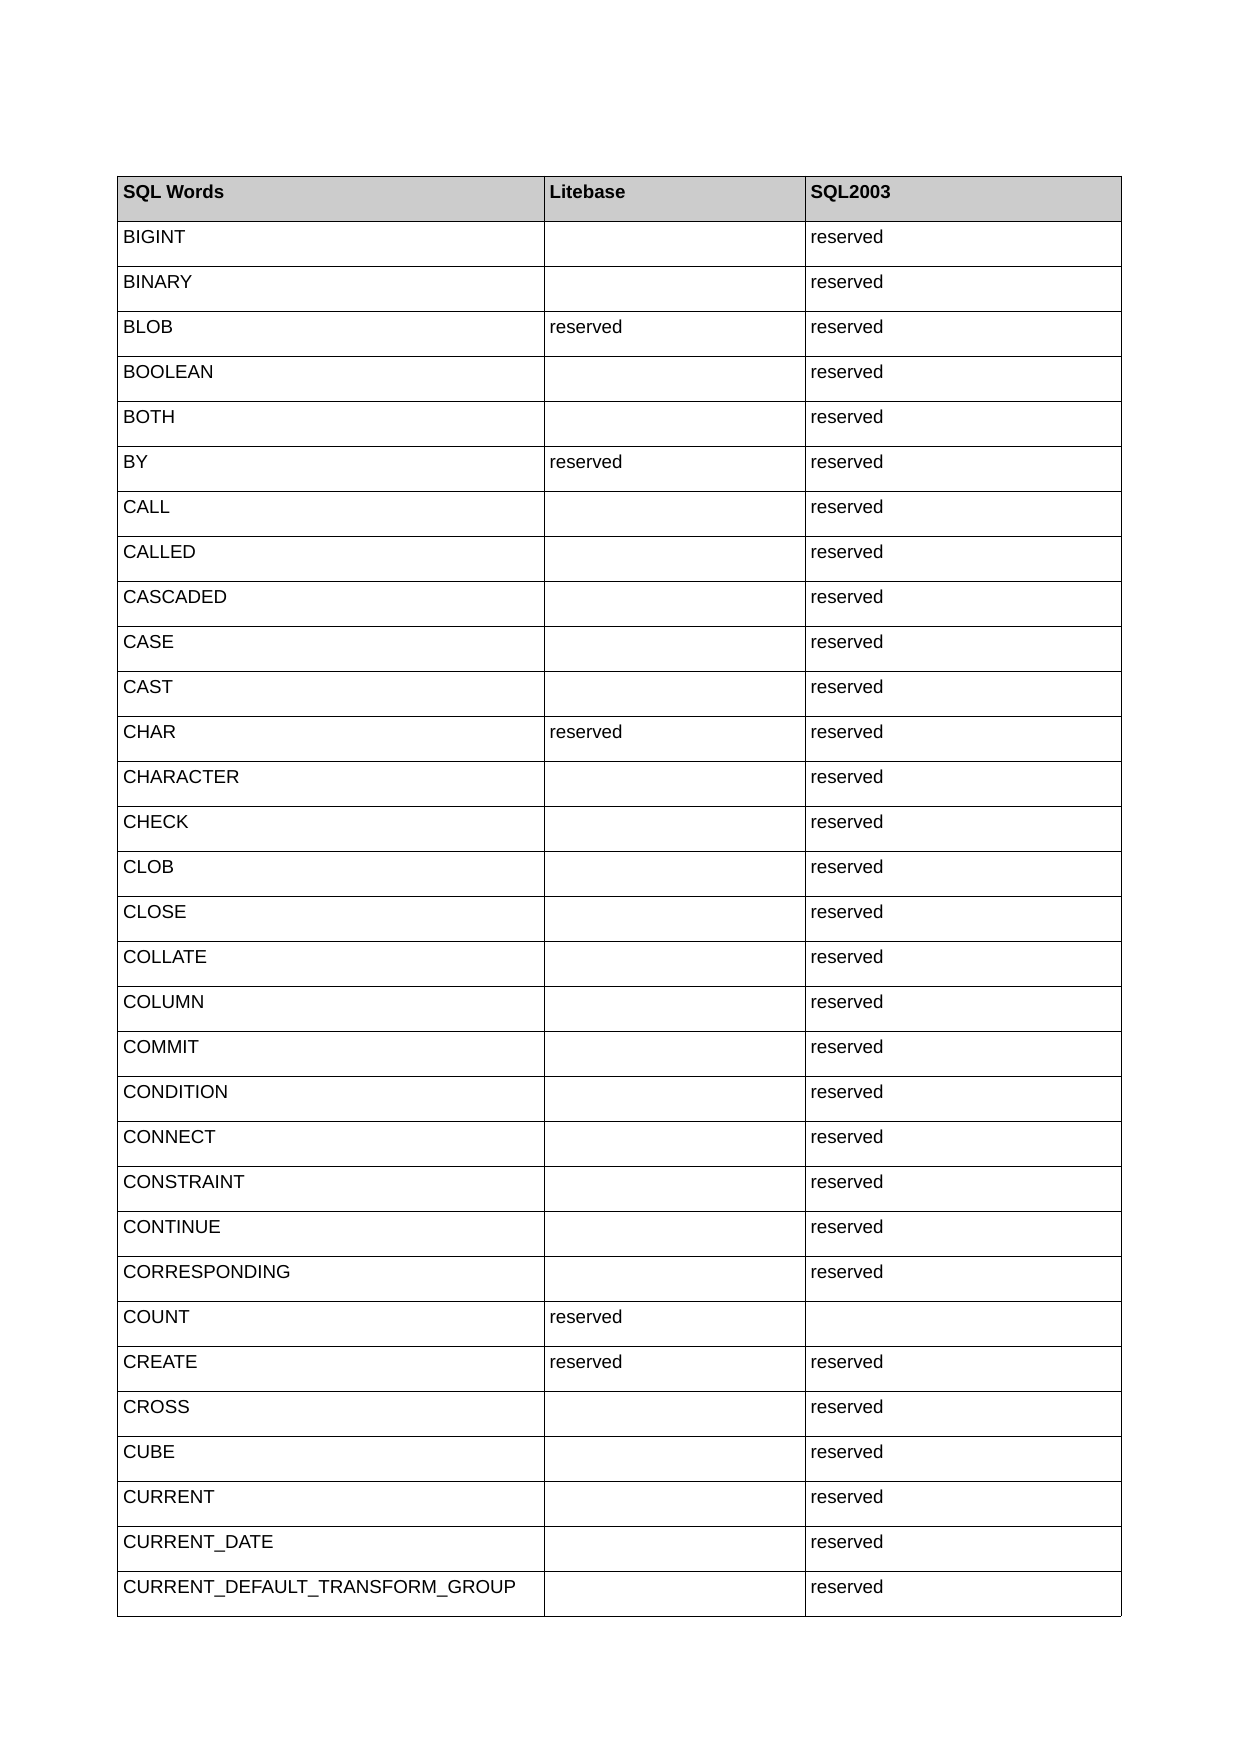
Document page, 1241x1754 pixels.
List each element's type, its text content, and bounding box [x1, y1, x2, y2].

table_cell reserved [806, 807, 1121, 851]
table_cell [545, 1032, 805, 1076]
table_cell CURRENT_DATE [118, 1527, 544, 1571]
table_cell [545, 852, 805, 896]
table_cell [545, 402, 805, 446]
table_cell COUNT [118, 1302, 544, 1346]
table_cell [545, 1167, 805, 1211]
table_cell reserved [806, 402, 1121, 446]
table_cell [545, 1392, 805, 1436]
table_cell BY [118, 447, 544, 491]
table_cell CALL [118, 492, 544, 536]
table_cell CAST [118, 672, 544, 716]
table_cell CHAR [118, 717, 544, 761]
table_cell reserved [806, 1077, 1121, 1121]
table_header Litebase [545, 177, 805, 221]
table_header SQL Words [118, 177, 544, 221]
table_cell reserved [806, 492, 1121, 536]
table_cell [545, 582, 805, 626]
table_cell reserved [806, 1437, 1121, 1481]
table_cell [545, 1437, 805, 1481]
table_cell reserved [545, 447, 805, 491]
table_cell CALLED [118, 537, 544, 581]
table_cell reserved [806, 1527, 1121, 1571]
table_cell BINARY [118, 267, 544, 311]
table_cell [545, 222, 805, 266]
table_cell CURRENT [118, 1482, 544, 1526]
table_cell reserved [806, 942, 1121, 986]
table_cell [545, 1572, 805, 1616]
table_cell [545, 357, 805, 401]
table_cell reserved [806, 1032, 1121, 1076]
table_cell reserved [545, 717, 805, 761]
table_cell reserved [806, 312, 1121, 356]
table_cell [545, 1257, 805, 1301]
table_cell [545, 987, 805, 1031]
table_cell reserved [806, 582, 1121, 626]
table_cell CREATE [118, 1347, 544, 1391]
table_cell CONTINUE [118, 1212, 544, 1256]
table_cell [545, 267, 805, 311]
table_cell CASE [118, 627, 544, 671]
table_cell [545, 1482, 805, 1526]
table_cell reserved [806, 987, 1121, 1031]
table_cell BLOB [118, 312, 544, 356]
table_cell reserved [806, 1122, 1121, 1166]
table_cell reserved [806, 447, 1121, 491]
table_cell reserved [806, 537, 1121, 581]
table_cell COMMIT [118, 1032, 544, 1076]
table_cell reserved [806, 897, 1121, 941]
table_cell [545, 942, 805, 986]
table_cell CROSS [118, 1392, 544, 1436]
table_cell [545, 897, 805, 941]
table_cell reserved [806, 1392, 1121, 1436]
table_cell CHECK [118, 807, 544, 851]
table_cell reserved [806, 852, 1121, 896]
table_cell CHARACTER [118, 762, 544, 806]
table_cell [545, 1527, 805, 1571]
table_cell [545, 537, 805, 581]
table_cell CURRENT_DEFAULT_TRANSFORM_GROUP [118, 1572, 544, 1616]
table_cell reserved [806, 267, 1121, 311]
table_cell reserved [545, 1347, 805, 1391]
table_cell COLLATE [118, 942, 544, 986]
table_cell CONSTRAINT [118, 1167, 544, 1211]
table_cell reserved [806, 357, 1121, 401]
table_cell BOOLEAN [118, 357, 544, 401]
table_cell [545, 762, 805, 806]
table_cell [545, 807, 805, 851]
table_cell CONDITION [118, 1077, 544, 1121]
table_cell [806, 1302, 1121, 1346]
table_cell reserved [806, 1167, 1121, 1211]
table_cell reserved [545, 1302, 805, 1346]
table_cell reserved [806, 1257, 1121, 1301]
table_cell [545, 1122, 805, 1166]
table_cell CUBE [118, 1437, 544, 1481]
table_cell [545, 672, 805, 716]
table_cell CONNECT [118, 1122, 544, 1166]
table_cell reserved [806, 717, 1121, 761]
table_cell CLOSE [118, 897, 544, 941]
table_cell CORRESPONDING [118, 1257, 544, 1301]
table_header SQL2003 [806, 177, 1121, 221]
table_cell COLUMN [118, 987, 544, 1031]
table_cell reserved [806, 1572, 1121, 1616]
table_cell [545, 627, 805, 671]
table_cell [545, 492, 805, 536]
table_cell reserved [806, 762, 1121, 806]
table_cell BOTH [118, 402, 544, 446]
table_cell reserved [806, 1482, 1121, 1526]
table_cell reserved [545, 312, 805, 356]
table_cell [545, 1212, 805, 1256]
table_cell reserved [806, 627, 1121, 671]
table_cell CASCADED [118, 582, 544, 626]
table_cell reserved [806, 1212, 1121, 1256]
table_cell reserved [806, 672, 1121, 716]
table_cell reserved [806, 222, 1121, 266]
table_cell reserved [806, 1347, 1121, 1391]
table_cell [545, 1077, 805, 1121]
table_cell CLOB [118, 852, 544, 896]
table_cell BIGINT [118, 222, 544, 266]
